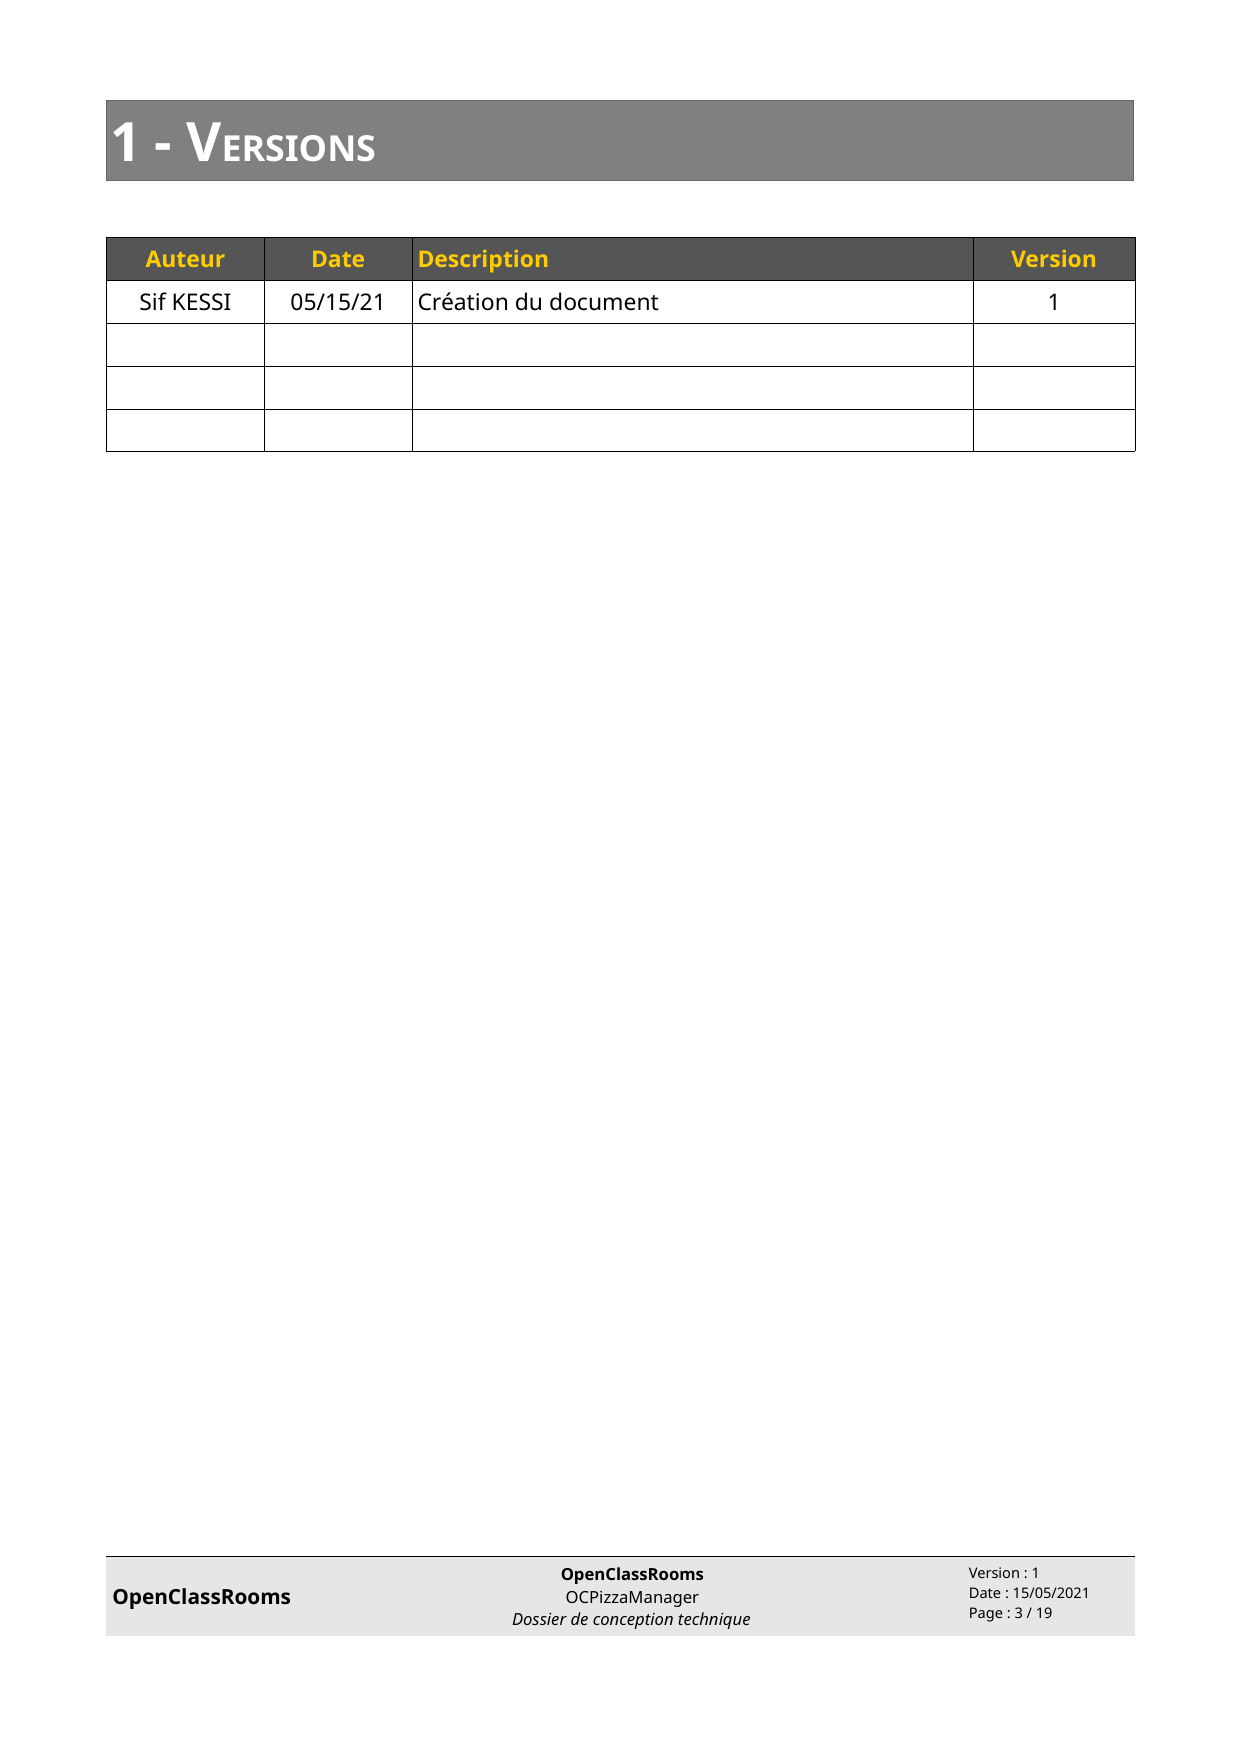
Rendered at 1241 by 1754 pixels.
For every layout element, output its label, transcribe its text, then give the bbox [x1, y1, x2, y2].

table_header Description [413, 238, 973, 280]
table_cell [413, 410, 973, 451]
table_cell Sif KESSI [107, 281, 264, 323]
table_cell 1 [974, 281, 1135, 323]
table_header Date [265, 238, 412, 280]
table_header Version [974, 238, 1135, 280]
table_cell Création du document [413, 281, 973, 323]
table_header Auteur [107, 238, 264, 280]
table_cell [413, 367, 973, 408]
table_cell [265, 410, 412, 451]
table_cell 15/05/21 [265, 281, 412, 323]
table_cell [974, 410, 1135, 451]
table_cell [265, 324, 412, 366]
table_cell [107, 410, 264, 451]
table_cell [107, 367, 264, 408]
table_cell [107, 324, 264, 366]
table_cell [413, 324, 973, 366]
table_cell [974, 367, 1135, 408]
table_cell [265, 367, 412, 408]
subtitle Versions [107, 101, 1133, 180]
table_cell [974, 324, 1135, 366]
